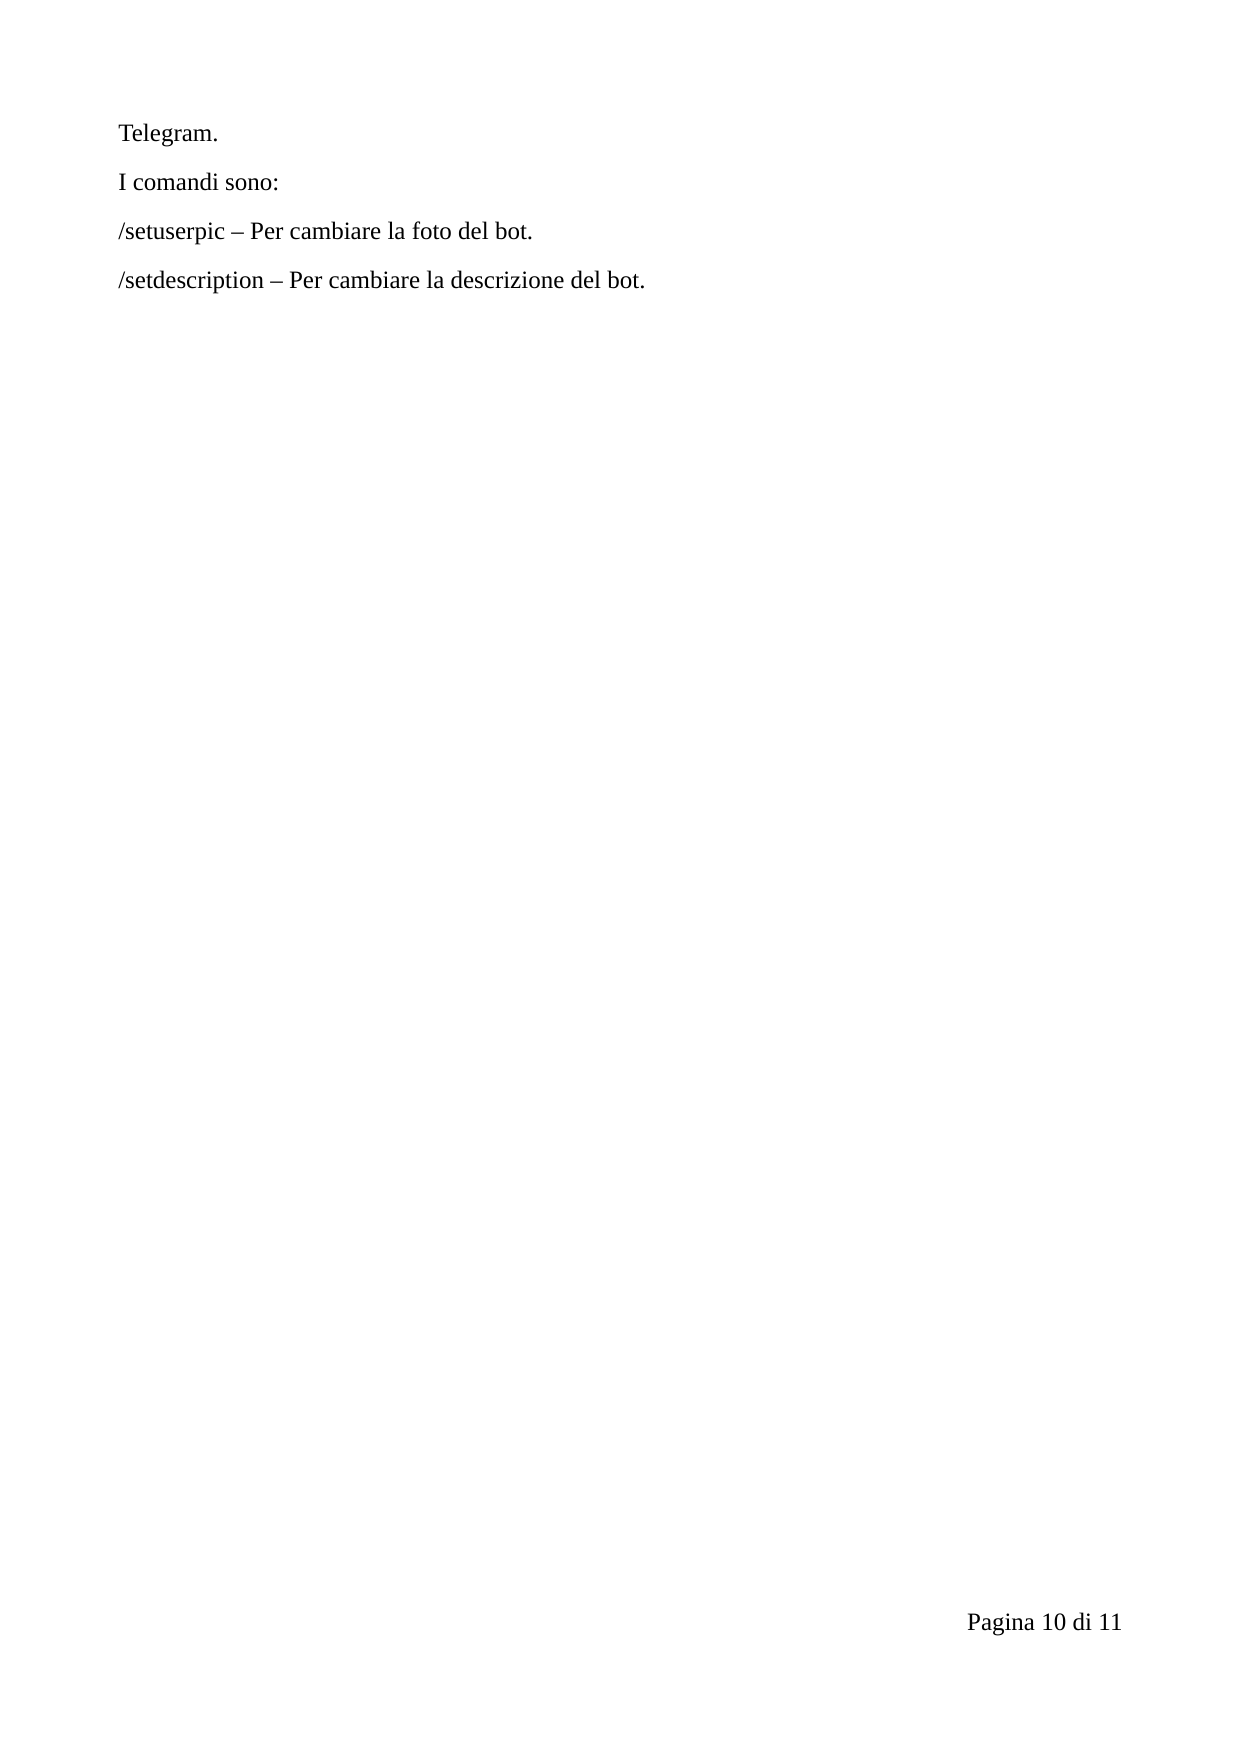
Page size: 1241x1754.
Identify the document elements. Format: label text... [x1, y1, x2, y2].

text /setdescription – Per cambiare la descrizione del bot. [118, 265, 1122, 294]
text I comandi sono: [118, 167, 1122, 196]
text Telegram. [118, 118, 1122, 147]
text /setuserpic – Per cambiare la foto del bot. [118, 216, 1122, 245]
